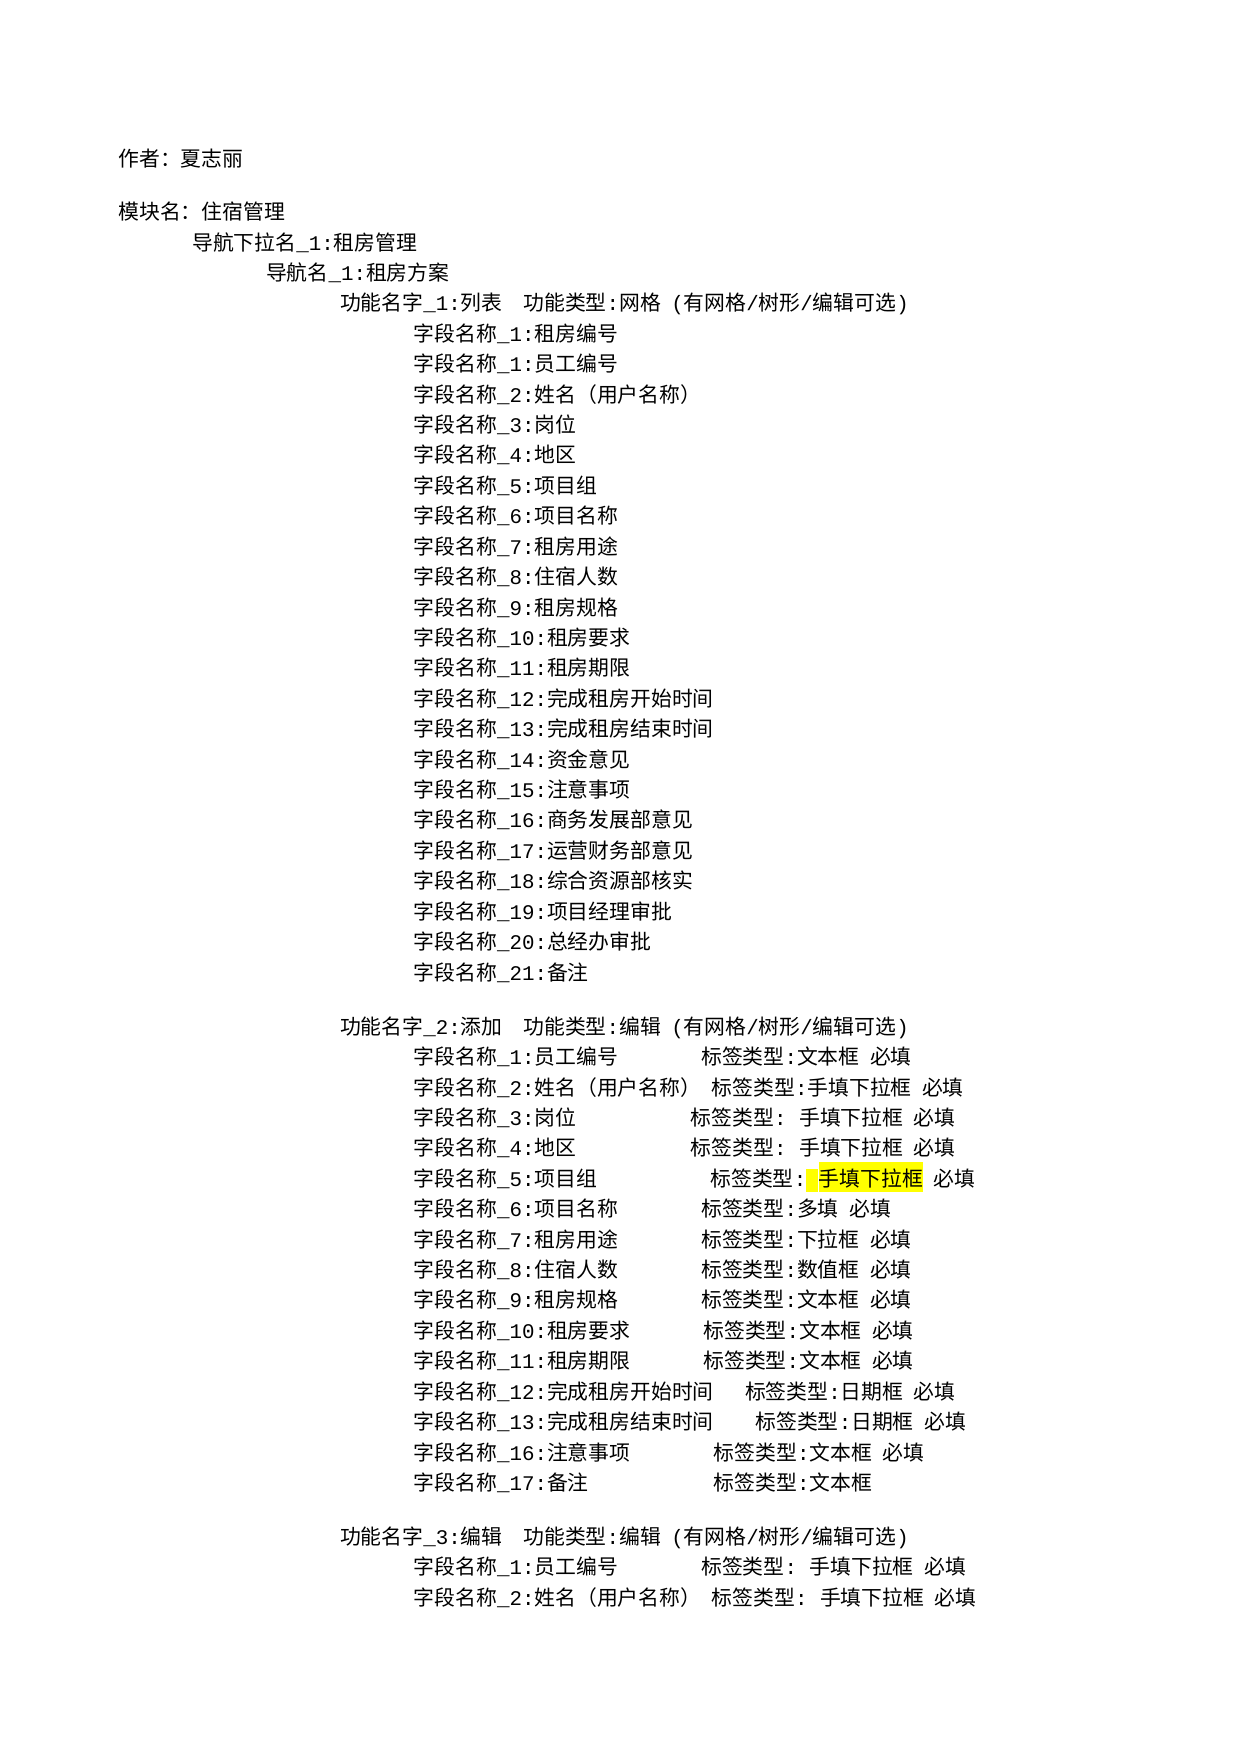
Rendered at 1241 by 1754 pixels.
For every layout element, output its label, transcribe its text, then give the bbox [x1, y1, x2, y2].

text 字段名称_18:综合资源部核实 [118, 864, 1122, 895]
text 字段名称_1:租房编号 [118, 317, 1122, 347]
text 字段名称_17:运营财务部意见 [118, 834, 1122, 864]
text 字段名称_8:住宿人数 [118, 560, 1122, 591]
text 字段名称_3:岗位 [118, 408, 1122, 439]
text 字段名称_12:完成租房开始时间 标签类型:日期框 必填 [118, 1375, 1122, 1405]
text 字段名称_9:租房规格 标签类型:文本框 必填 [118, 1284, 1122, 1314]
text 字段名称_14:资金意见 [118, 743, 1122, 773]
text 字段名称_21:备注 [118, 956, 1122, 986]
text 字段名称_7:租房用途 [118, 530, 1122, 560]
text 字段名称_11:租房期限 [118, 652, 1122, 682]
text 功能名字_2:添加 功能类型:编辑 (有网格/树形/编辑可选) [118, 1010, 1122, 1040]
text 字段名称_10:租房要求 [118, 621, 1122, 652]
text 字段名称_16:商务发展部意见 [118, 804, 1122, 834]
text 字段名称_4:地区 标签类型: 手填下拉框 必填 [118, 1132, 1122, 1162]
text 功能名字_1:列表 功能类型:网格 (有网格/树形/编辑可选) [118, 287, 1122, 317]
text 字段名称_5:项目组 [118, 469, 1122, 499]
text 字段名称_1:员工编号 标签类型:文本框 必填 [118, 1040, 1122, 1071]
text 字段名称_20:总经办审批 [118, 925, 1122, 956]
text 字段名称_15:注意事项 [118, 773, 1122, 804]
text 字段名称_2:姓名（用户名称） 标签类型:手填下拉框 必填 [118, 1071, 1122, 1101]
text 字段名称_3:岗位 标签类型: 手填下拉框 必填 [118, 1101, 1122, 1132]
text 字段名称_8:住宿人数 标签类型:数值框 必填 [118, 1253, 1122, 1284]
text 字段名称_1:员工编号 [118, 347, 1122, 378]
text 字段名称_19:项目经理审批 [118, 895, 1122, 925]
text 字段名称_9:租房规格 [118, 591, 1122, 621]
text 字段名称_6:项目名称 标签类型:多填 必填 [118, 1192, 1122, 1223]
text 字段名称_6:项目名称 [118, 499, 1122, 530]
text 字段名称_5:项目组 标签类型: 手填下拉框 必填 [118, 1162, 1122, 1192]
text 字段名称_13:完成租房结束时间 [118, 712, 1122, 743]
text 字段名称_4:地区 [118, 439, 1122, 469]
text 字段名称_17:备注 标签类型:文本框 [118, 1466, 1122, 1497]
text 字段名称_11:租房期限 标签类型:文本框 必填 [118, 1344, 1122, 1375]
text 导航下拉名_1:租房管理 [118, 226, 1122, 256]
text 字段名称_2:姓名（用户名称） [118, 378, 1122, 408]
text 功能名字_3:编辑 功能类型:编辑 (有网格/树形/编辑可选) [118, 1520, 1122, 1551]
text 字段名称_2:姓名（用户名称） 标签类型: 手填下拉框 必填 [118, 1581, 1122, 1611]
text 字段名称_16:注意事项 标签类型:文本框 必填 [118, 1436, 1122, 1466]
text 字段名称_7:租房用途 标签类型:下拉框 必填 [118, 1223, 1122, 1253]
text 字段名称_10:租房要求 标签类型:文本框 必填 [118, 1314, 1122, 1344]
text 字段名称_1:员工编号 标签类型: 手填下拉框 必填 [118, 1551, 1122, 1581]
text 作者：夏志丽 [118, 142, 1122, 172]
text 模块名：住宿管理 [118, 196, 1122, 226]
text 导航名_1:租房方案 [118, 256, 1122, 287]
text 字段名称_12:完成租房开始时间 [118, 682, 1122, 712]
text 字段名称_13:完成租房结束时间 标签类型:日期框 必填 [118, 1405, 1122, 1436]
